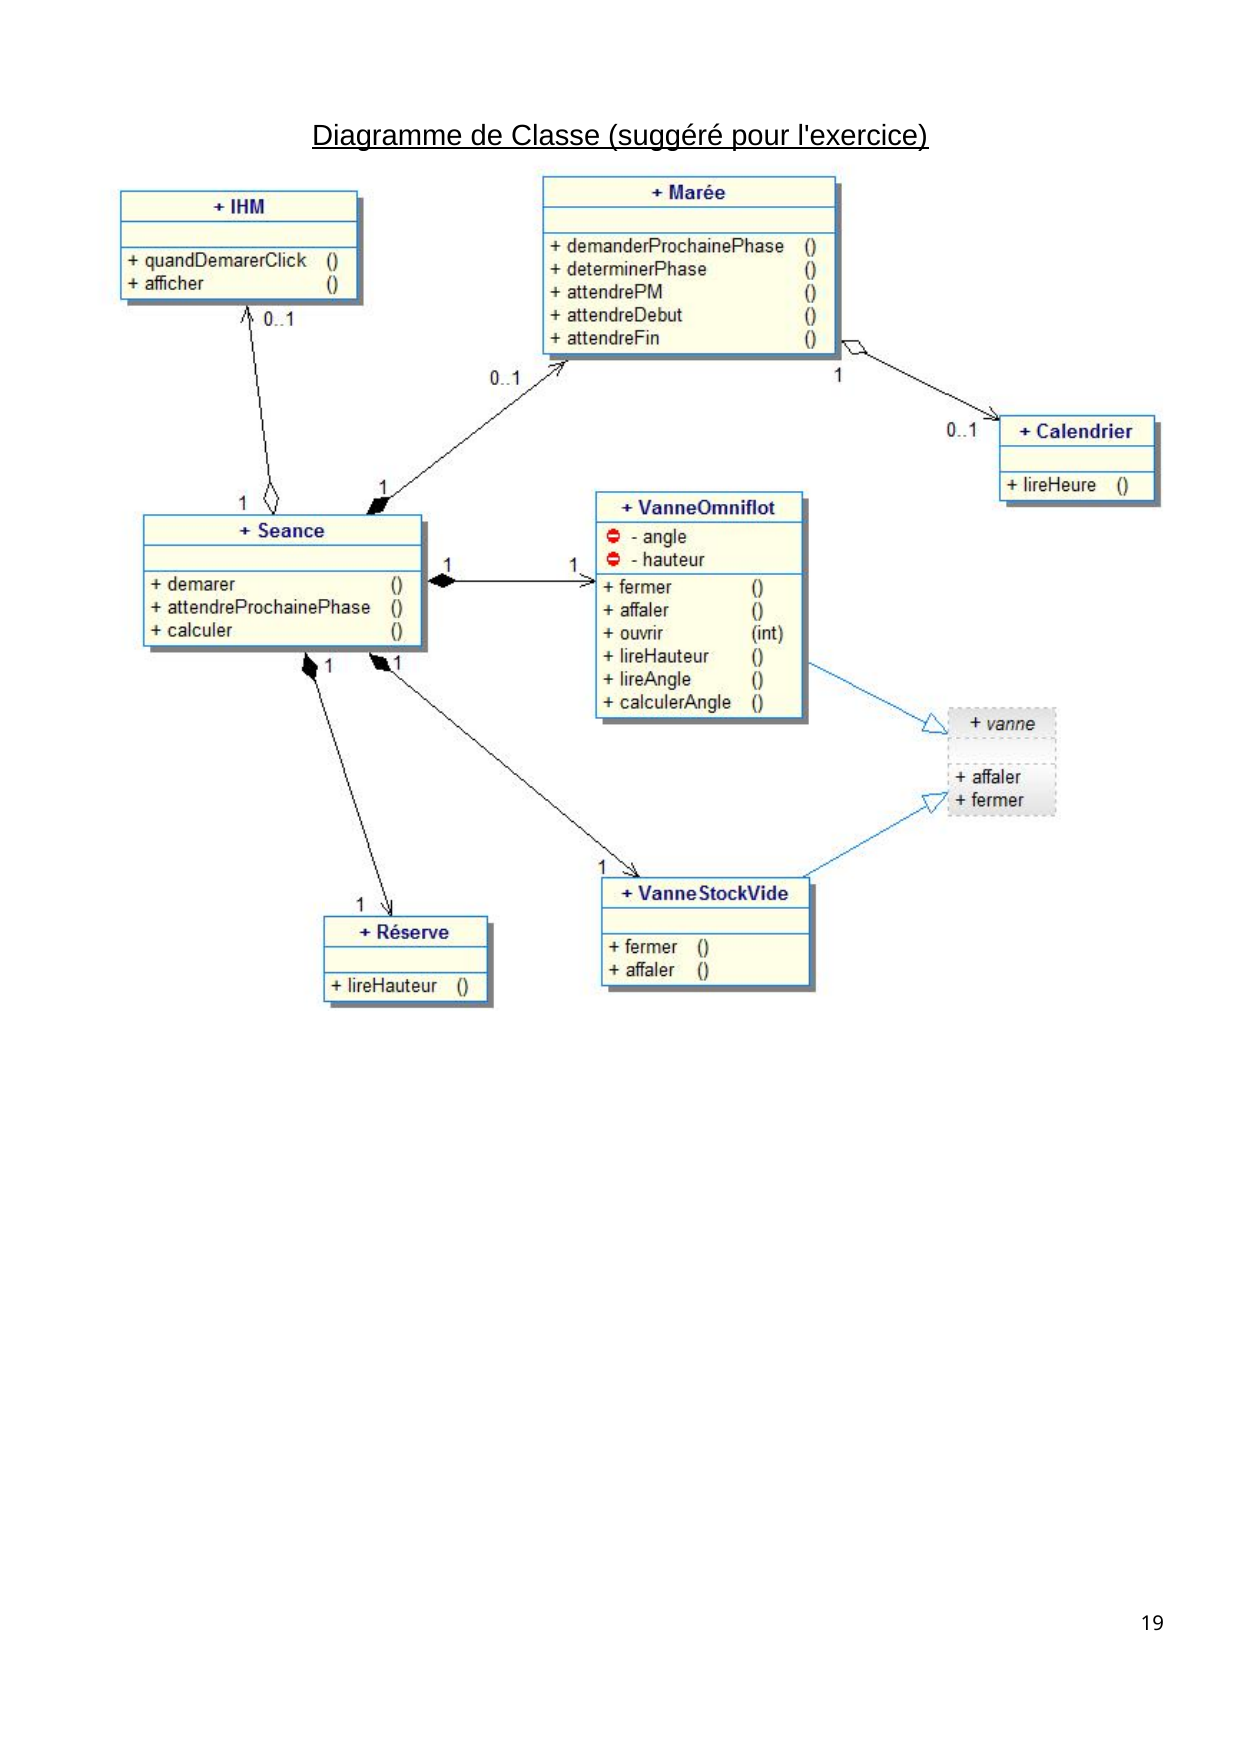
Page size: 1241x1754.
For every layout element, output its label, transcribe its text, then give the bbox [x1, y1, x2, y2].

text Diagramme de Classe (suggéré pour l'exercice) [77, 118, 1163, 151]
picture [76, 151, 1164, 1011]
